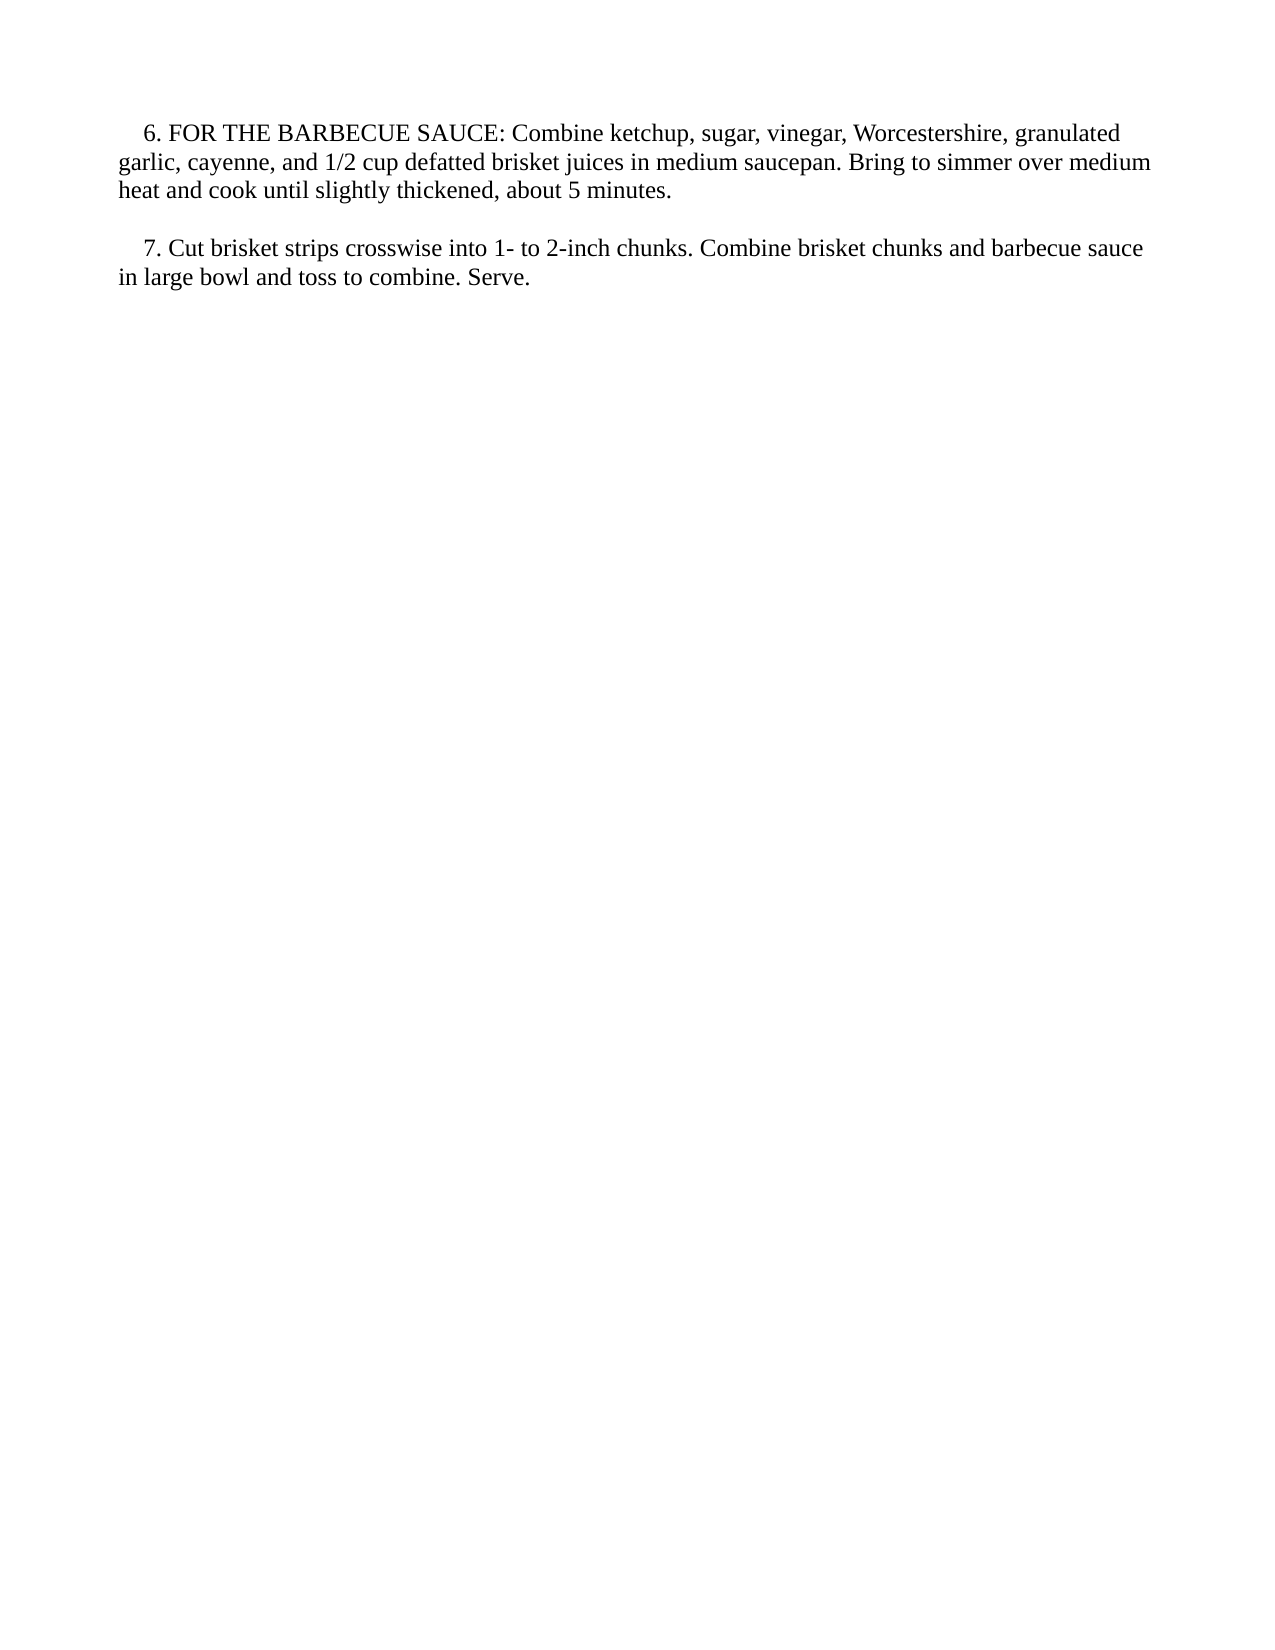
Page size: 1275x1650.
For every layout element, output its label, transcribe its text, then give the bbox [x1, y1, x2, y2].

text 6. FOR THE BARBECUE SAUCE: Combine ketchup, sugar, vinegar, Worcestershire, granulated garlic, cayenne, and 1/2 cup defatted brisket juices in medium saucepan. Bring to simmer over medium heat and cook until slightly thickened, about 5 minutes. [118, 118, 1157, 204]
text 7. Cut brisket strips crosswise into 1- to 2-inch chunks. Combine brisket chunks and barbecue sauce in large bowl and toss to combine. Serve. [118, 233, 1157, 291]
